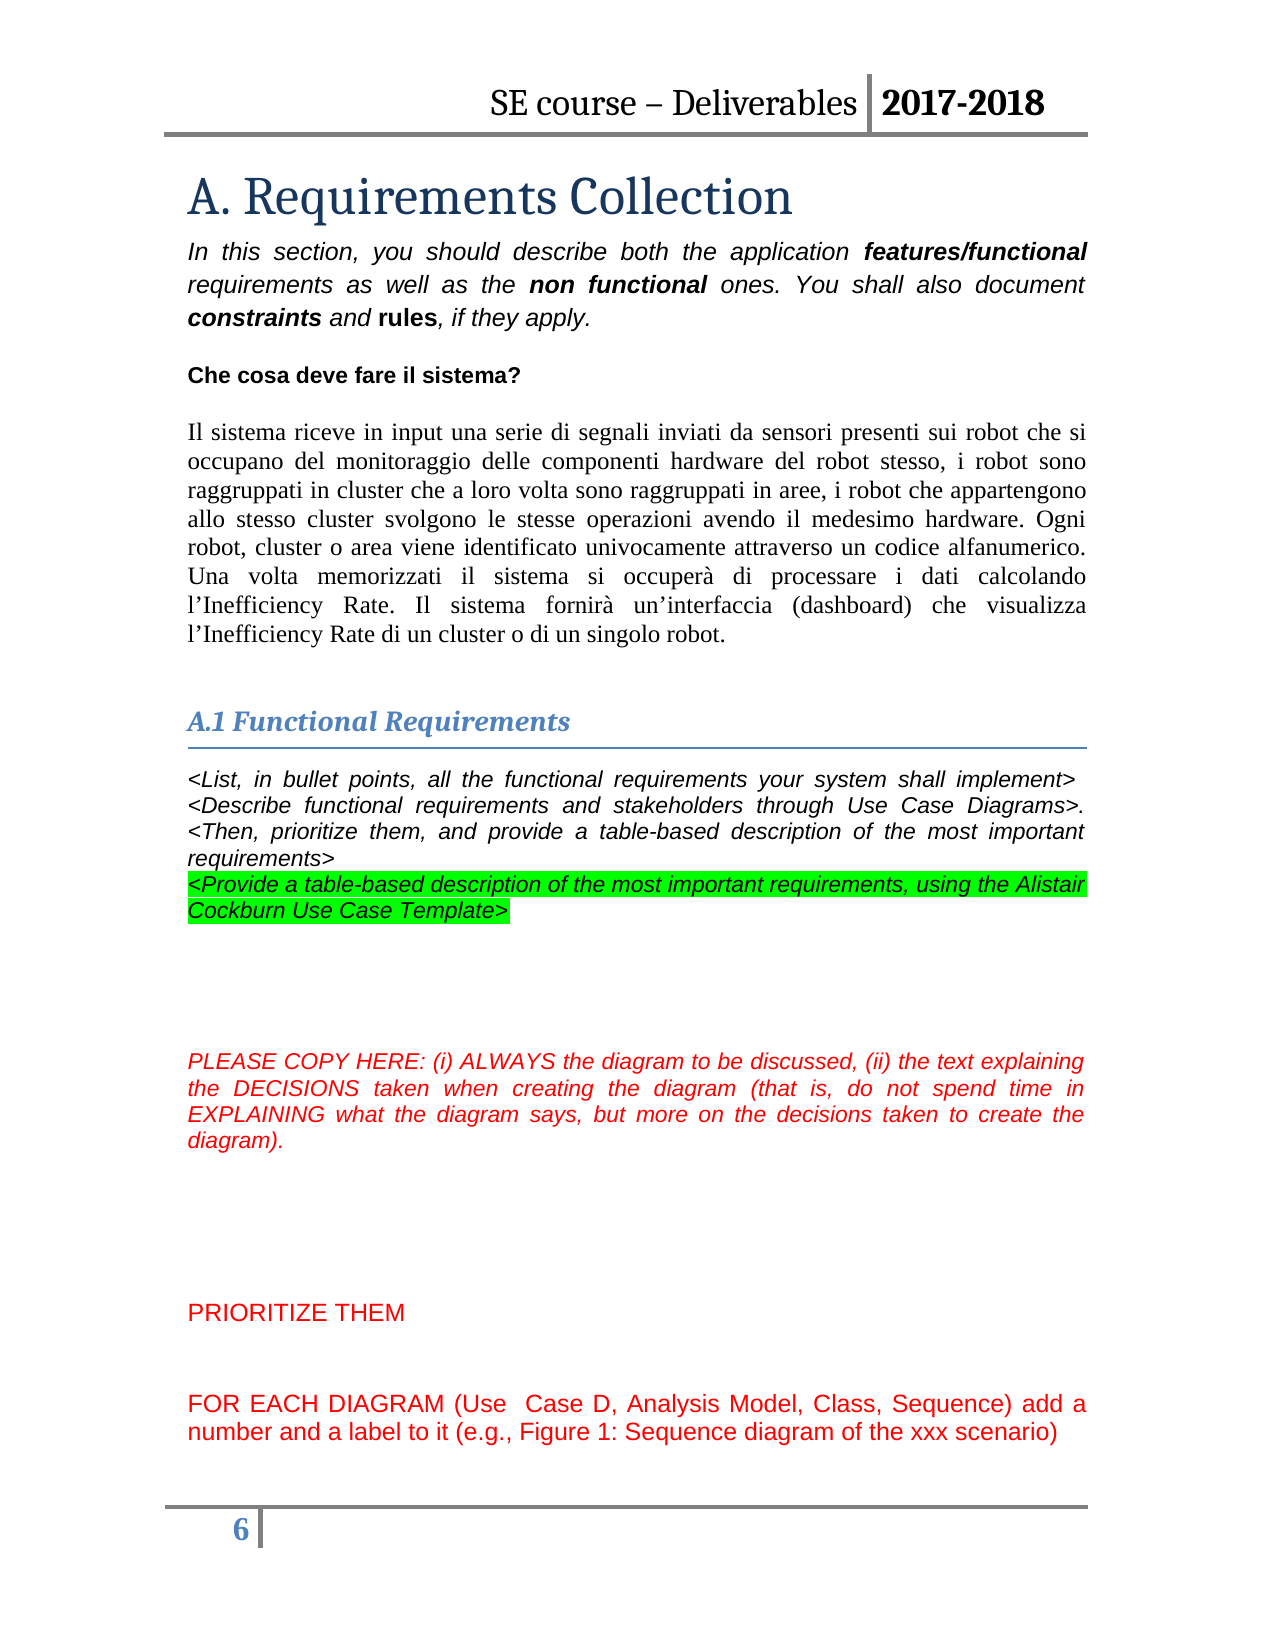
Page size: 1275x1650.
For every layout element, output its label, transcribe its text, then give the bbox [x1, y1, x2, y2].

title A. Requirements Collection [187, 165, 1087, 228]
title A.1 Functional Requirements [187, 705, 1087, 749]
text Che cosa deve fare il sistema? [187, 362, 1087, 389]
title PRIORITIZE THEM [187, 1297, 1087, 1388]
title In this section, you should describe both the application features/functional requirements as well as the non functional ones. You shall also document constraints and rules, if they apply. [187, 237, 1087, 332]
title <List, in bullet points, all the functional requirements your system shall implement> <Describe functional requirements and stakeholders through Use Case Diagrams>. <Then, prioritize them, and provide a table-based description of the most important requirements> [187, 766, 1087, 871]
title <Provide a table-based description of the most important requirements, using the Alistair Cockburn Use Case Template> [187, 871, 1087, 924]
title PLEASE COPY HERE: (i) ALWAYS the diagram to be discussed, (ii) the text explaining the DECISIONS taken when creating the diagram (that is, do not spend time in EXPLAINING what the diagram says, but more on the decisions taken to create the diagram). [187, 1048, 1087, 1154]
text Il sistema riceve in input una serie di segnali inviati da sensori presenti sui robot che si occupano del monitoraggio delle componenti hardware del robot stesso, i robot sono raggruppati in cluster che a loro volta sono raggruppati in aree, i robot che appartengono allo stesso cluster svolgono le stesse operazioni avendo il medesimo hardware. Ogni robot, cluster o area viene identificato univocamente attraverso un codice alfanumerico. Una volta memorizzati il sistema si occuperà di processare i dati calcolando l’Inefficiency Rate. Il sistema fornirà un’interfaccia (dashboard) che visualizza l’Inefficiency Rate di un cluster o di un singolo robot. [187, 417, 1087, 647]
title FOR EACH DIAGRAM (Use Case D, Analysis Model, Class, Sequence) add a number and a label to it (e.g., Figure 1: Sequence diagram of the xxx scenario) [187, 1388, 1087, 1446]
